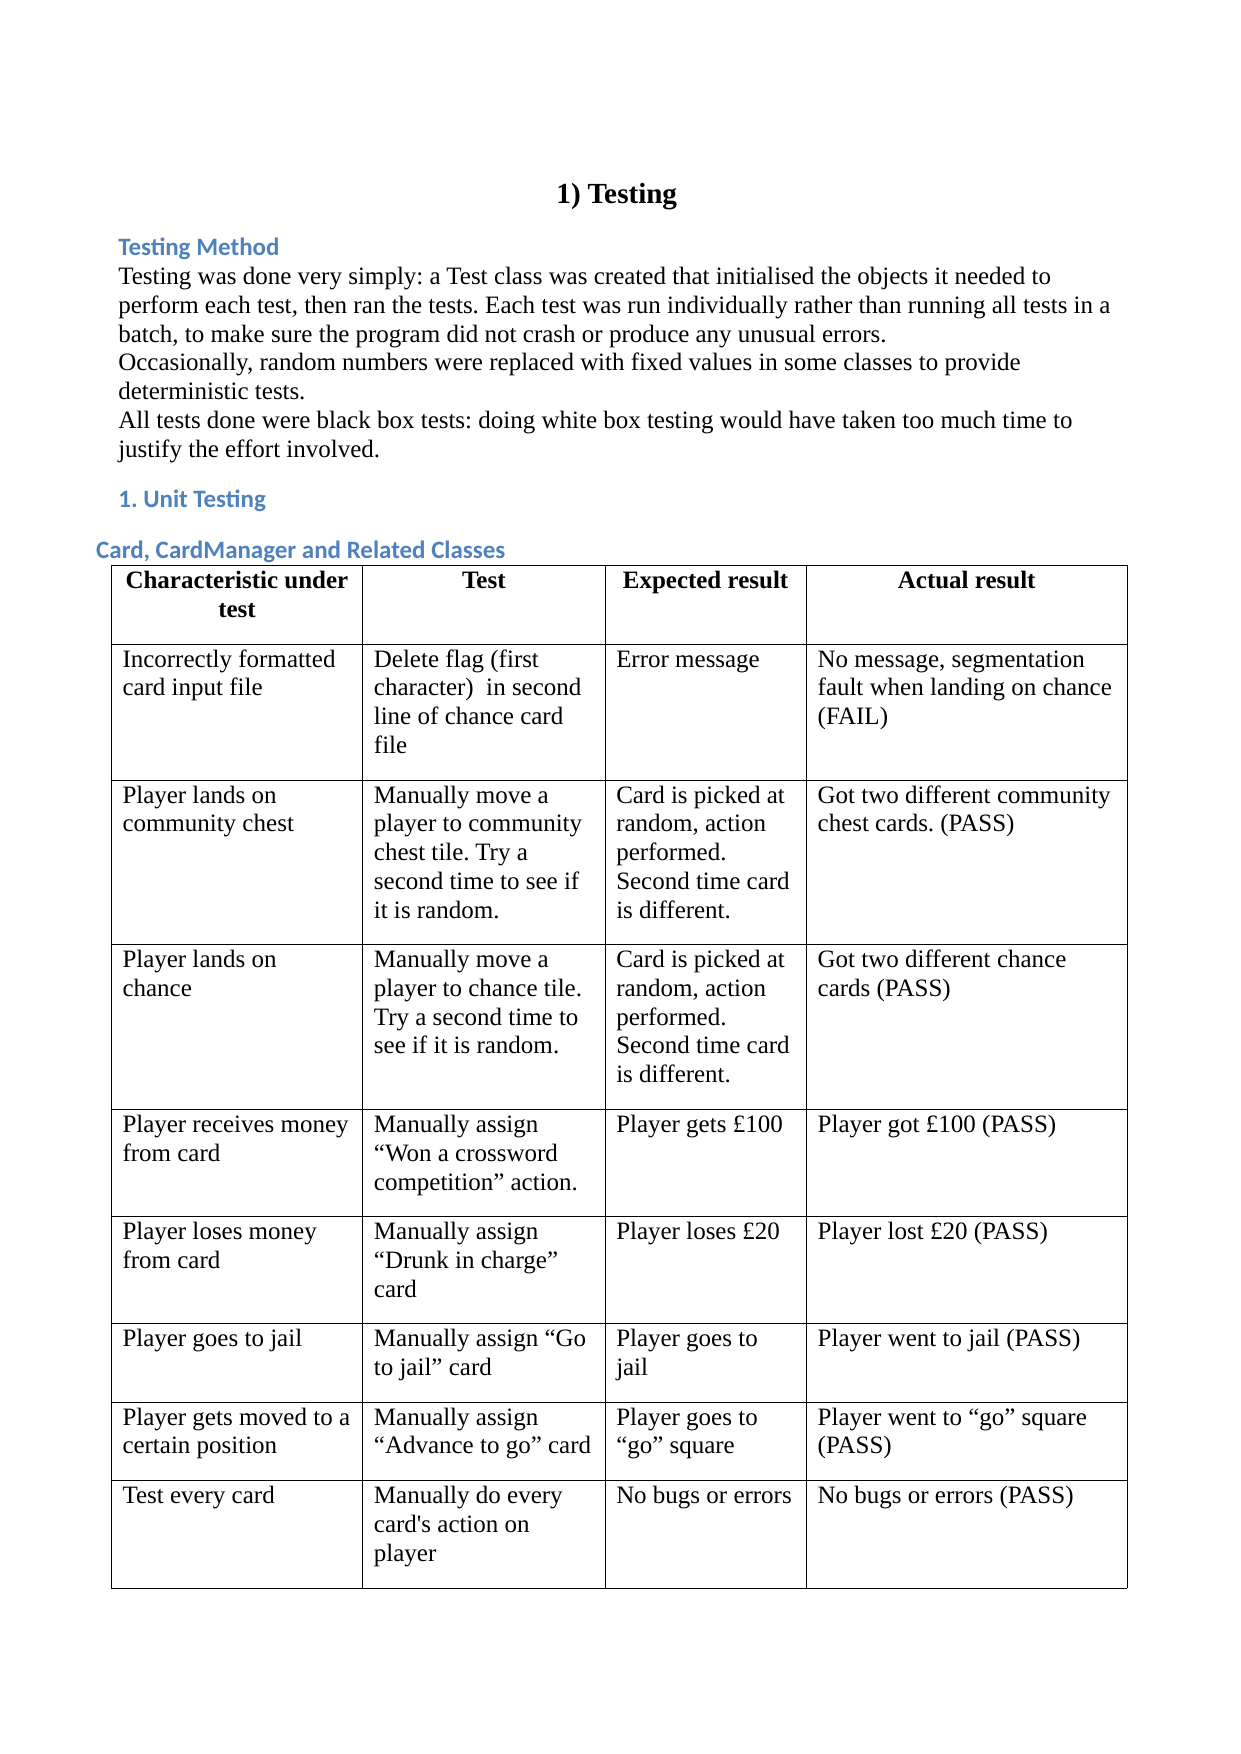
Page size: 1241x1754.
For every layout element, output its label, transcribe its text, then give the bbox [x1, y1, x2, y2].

text Testing was done very simply: a Test class was created that initialised the objects it needed to perform each test, then ran the tests. Each test was run individually rather than running all tests in a batch, to make sure the program did not crash or produce any unusual errors. [118, 261, 1122, 347]
table_cell Player goes to “go” square [606, 1403, 806, 1480]
text 1) Testing [118, 176, 1122, 210]
table_cell Manually do every card's action on player [363, 1481, 605, 1587]
text All tests done were black box tests: doing white box testing would have taken too much time to justify the effort involved. [118, 405, 1122, 462]
table_cell Player lands on community chest [112, 781, 362, 944]
table_cell Delete flag (first character) in second line of chance card file [363, 645, 605, 779]
table_header Expected result [606, 566, 806, 644]
table_cell Test every card [112, 1481, 362, 1587]
table_header Test [363, 566, 605, 644]
table_cell Manually assign “Drunk in charge” card [363, 1217, 605, 1323]
table_cell Error message [606, 645, 806, 779]
table_cell Incorrectly formatted card input file [112, 645, 362, 779]
table_cell Got two different chance cards (PASS) [807, 945, 1127, 1109]
table_cell Player goes to jail [606, 1324, 806, 1402]
table_cell No bugs or errors (PASS) [807, 1481, 1127, 1587]
table_cell Card is picked at random, action performed. Second time card is different. [606, 945, 806, 1109]
subtitle 1. Unit Testing [118, 483, 1122, 514]
table_cell Player goes to jail [112, 1324, 362, 1402]
table_cell Manually assign “Advance to go” card [363, 1403, 605, 1480]
table_cell Player loses £20 [606, 1217, 806, 1323]
table_cell No bugs or errors [606, 1481, 806, 1587]
table_cell Player lost £20 (PASS) [807, 1217, 1127, 1323]
table_cell Player went to “go” square (PASS) [807, 1403, 1127, 1480]
subtitle Testing Method [118, 231, 1122, 261]
table_cell Manually assign “Won a crossword competition” action. [363, 1110, 605, 1216]
table_cell No message, segmentation fault when landing on chance (FAIL) [807, 645, 1127, 779]
table_cell Player went to jail (PASS) [807, 1324, 1127, 1402]
table_cell Manually assign “Go to jail” card [363, 1324, 605, 1402]
table_cell Manually move a player to community chest tile. Try a second time to see if it is random. [363, 781, 605, 944]
table_cell Player got £100 (PASS) [807, 1110, 1127, 1216]
table_cell Player gets £100 [606, 1110, 806, 1216]
table_header Characteristic under test [112, 566, 362, 644]
text Occasionally, random numbers were replaced with fixed values in some classes to provide deterministic tests. [118, 347, 1122, 405]
table_cell Player gets moved to a certain position [112, 1403, 362, 1480]
table_header Actual result [807, 566, 1127, 644]
table_cell Player receives money from card [112, 1110, 362, 1216]
subtitle Card, CardManager and Related Classes [56, 535, 1122, 565]
table_cell Manually move a player to chance tile. Try a second time to see if it is random. [363, 945, 605, 1109]
table_cell Got two different community chest cards. (PASS) [807, 781, 1127, 944]
table_cell Card is picked at random, action performed. Second time card is different. [606, 781, 806, 944]
table_cell Player lands on chance [112, 945, 362, 1109]
table_cell Player loses money from card [112, 1217, 362, 1323]
